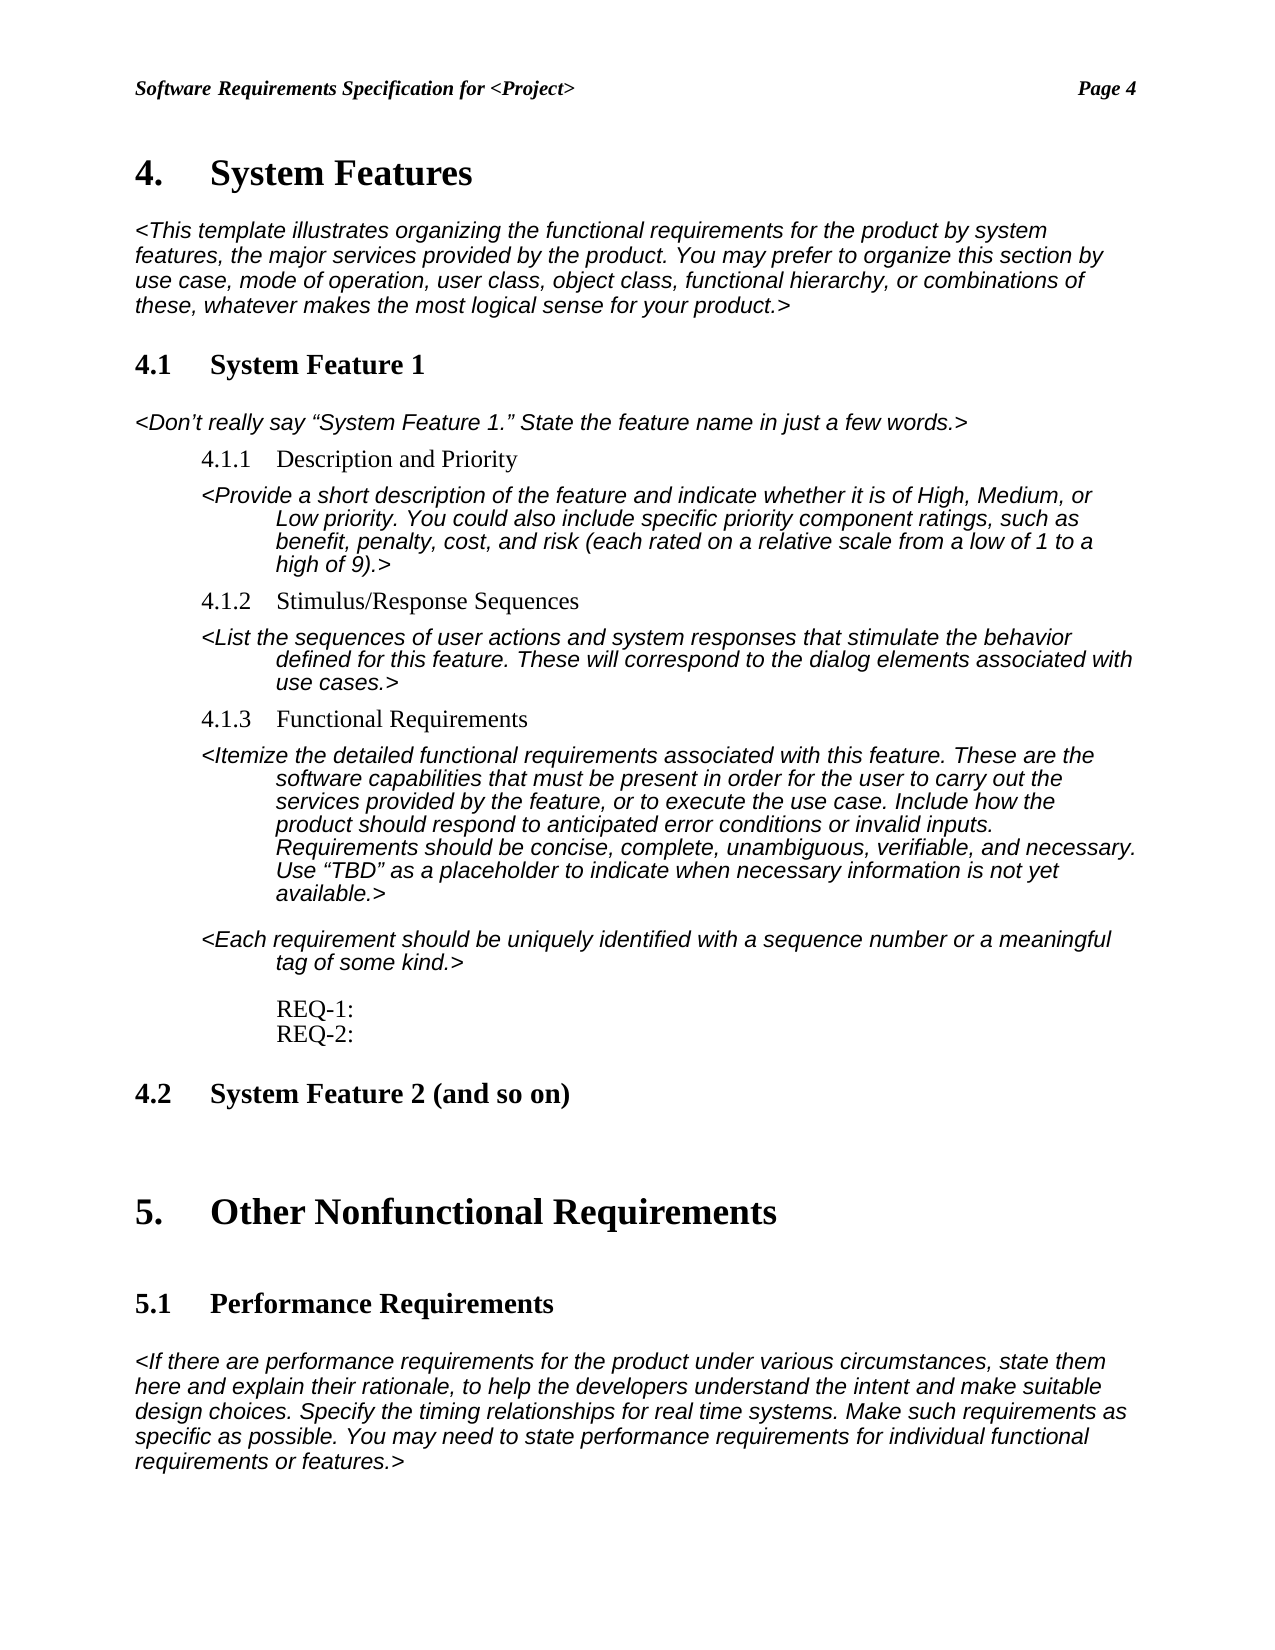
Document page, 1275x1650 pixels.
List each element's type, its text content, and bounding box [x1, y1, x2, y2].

text 4.1.2 Stimulus/Response Sequences [201, 589, 1140, 614]
subtitle System Feature 2 (and so on) [135, 1077, 1140, 1110]
text <Don’t really say “System Feature 1.” State the feature name in just a few words.> [135, 410, 1140, 435]
text <List the sequences of user actions and system responses that stimulate the behavior defined for this feature. These will correspond to the dialog elements associated with use cases.> [201, 627, 1140, 695]
text REQ-2: [276, 1022, 1140, 1047]
text 4.1.3 Functional Requirements [201, 708, 1140, 733]
subtitle System Features [135, 150, 1140, 193]
subtitle System Feature 1 [135, 347, 1140, 381]
text <Provide a short description of the feature and indicate whether it is of High, Medium, or Low priority. You could also include specific priority component ratings, such as benefit, penalty, cost, and risk (each rated on a relative scale from a low of 1 to a high of 9).> [201, 485, 1140, 577]
subtitle Performance Requirements [135, 1287, 1140, 1320]
text REQ-1: [276, 997, 1140, 1022]
text <Itemize the detailed functional requirements associated with this feature. These are the software capabilities that must be present in order for the user to carry out the services provided by the feature, or to execute the use case. Include how the product should respond to anticipated error conditions or invalid inputs. Requirements should be concise, complete, unambiguous, verifiable, and necessary. Use “TBD” as a placeholder to indicate when necessary information is not yet available.> [201, 745, 1140, 906]
text <If there are performance requirements for the product under various circumstances, state them here and explain their rationale, to help the developers understand the intent and make suitable design choices. Specify the timing relationships for real time systems. Make such requirements as specific as possible. You may need to state performance requirements for individual functional requirements or features.> [135, 1349, 1140, 1474]
subtitle Other Nonfunctional Requirements [135, 1189, 1140, 1232]
text <Each requirement should be uniquely identified with a sequence number or a meaningful tag of some kind.> [201, 929, 1140, 974]
text 4.1.1 Description and Priority [201, 447, 1140, 472]
text <This template illustrates organizing the functional requirements for the product by system features, the major services provided by the product. You may prefer to organize this section by use case, mode of operation, user class, object class, functional hierarchy, or combinations of these, whatever makes the most logical sense for your product.> [135, 218, 1140, 318]
